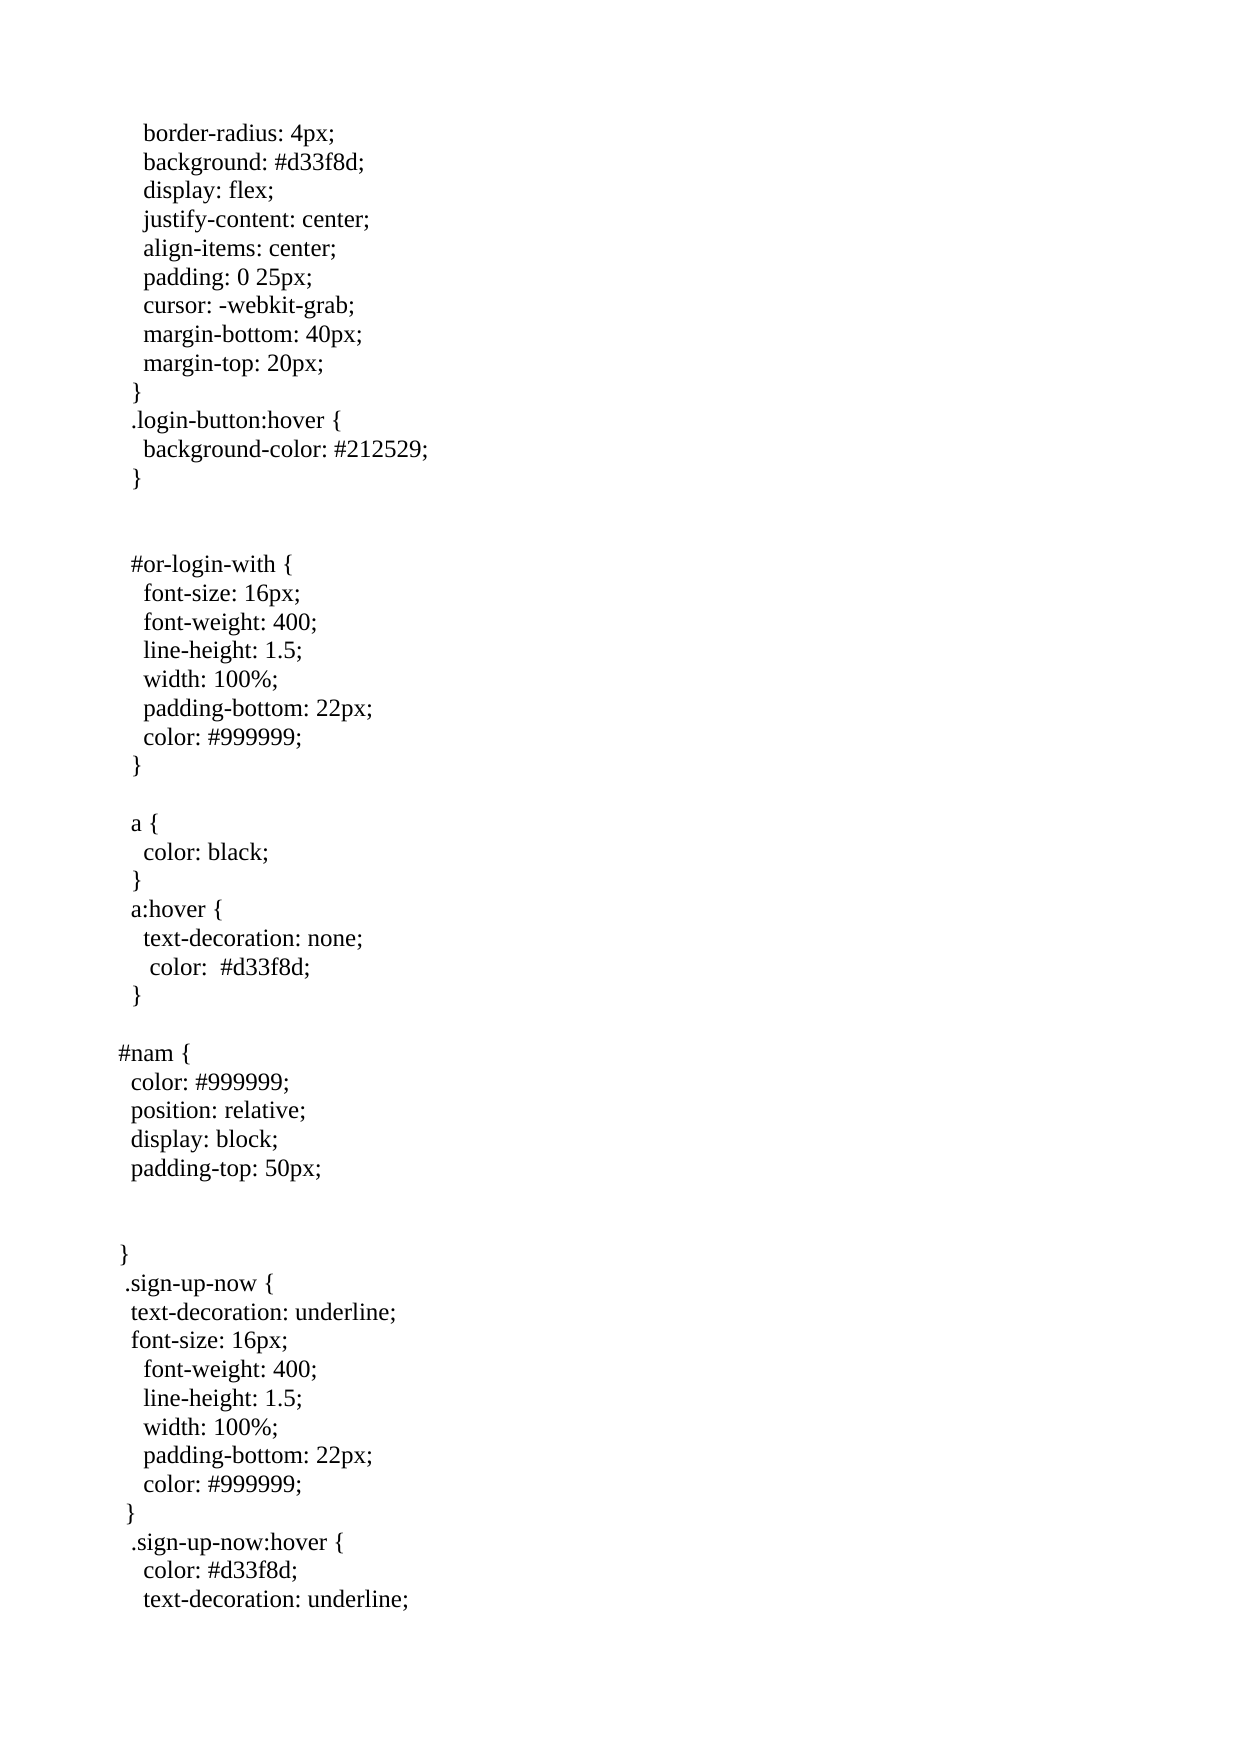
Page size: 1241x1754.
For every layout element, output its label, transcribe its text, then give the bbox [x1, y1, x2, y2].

text } [118, 751, 1122, 779]
text padding-top: 50px; [118, 1153, 1122, 1182]
text } [118, 463, 1122, 492]
text align-items: center; [118, 233, 1122, 262]
text border-radius: 4px; [118, 118, 1122, 147]
text width: 100%; [118, 664, 1122, 693]
text cursor: -webkit-grab; [118, 291, 1122, 319]
text display: flex; [118, 176, 1122, 204]
text color: black; [118, 837, 1122, 866]
text } [118, 866, 1122, 894]
text a { [118, 808, 1122, 837]
text font-size: 16px; [118, 1326, 1122, 1354]
text margin-top: 20px; [118, 348, 1122, 377]
text .login-button:hover { [118, 406, 1122, 434]
text display: block; [118, 1124, 1122, 1153]
text padding-bottom: 22px; [118, 693, 1122, 722]
text margin-bottom: 40px; [118, 319, 1122, 348]
text font-size: 16px; [118, 578, 1122, 607]
text a:hover { [118, 894, 1122, 923]
text line-height: 1.5; [118, 1383, 1122, 1412]
text } [118, 1239, 1122, 1268]
text text-decoration: underline; [118, 1584, 1122, 1613]
text color: #d33f8d; [118, 1556, 1122, 1584]
text color: #999999; [118, 1067, 1122, 1096]
text .sign-up-now { [118, 1268, 1122, 1297]
text color: #d33f8d; [118, 952, 1122, 981]
text #nam { [118, 1038, 1122, 1067]
text width: 100%; [118, 1412, 1122, 1441]
text } [118, 377, 1122, 406]
text text-decoration: none; [118, 923, 1122, 952]
text } [118, 981, 1122, 1009]
text font-weight: 400; [118, 607, 1122, 636]
text padding-bottom: 22px; [118, 1441, 1122, 1469]
text #or-login-with { [118, 549, 1122, 578]
text font-weight: 400; [118, 1354, 1122, 1383]
text padding: 0 25px; [118, 262, 1122, 291]
text background-color: #212529; [118, 434, 1122, 463]
text color: #999999; [118, 1469, 1122, 1498]
text background: #d33f8d; [118, 147, 1122, 176]
text .sign-up-now:hover { [118, 1527, 1122, 1556]
text text-decoration: underline; [118, 1297, 1122, 1326]
text } [118, 1498, 1122, 1527]
text line-height: 1.5; [118, 636, 1122, 664]
text color: #999999; [118, 722, 1122, 751]
text justify-content: center; [118, 204, 1122, 233]
text position: relative; [118, 1096, 1122, 1124]
